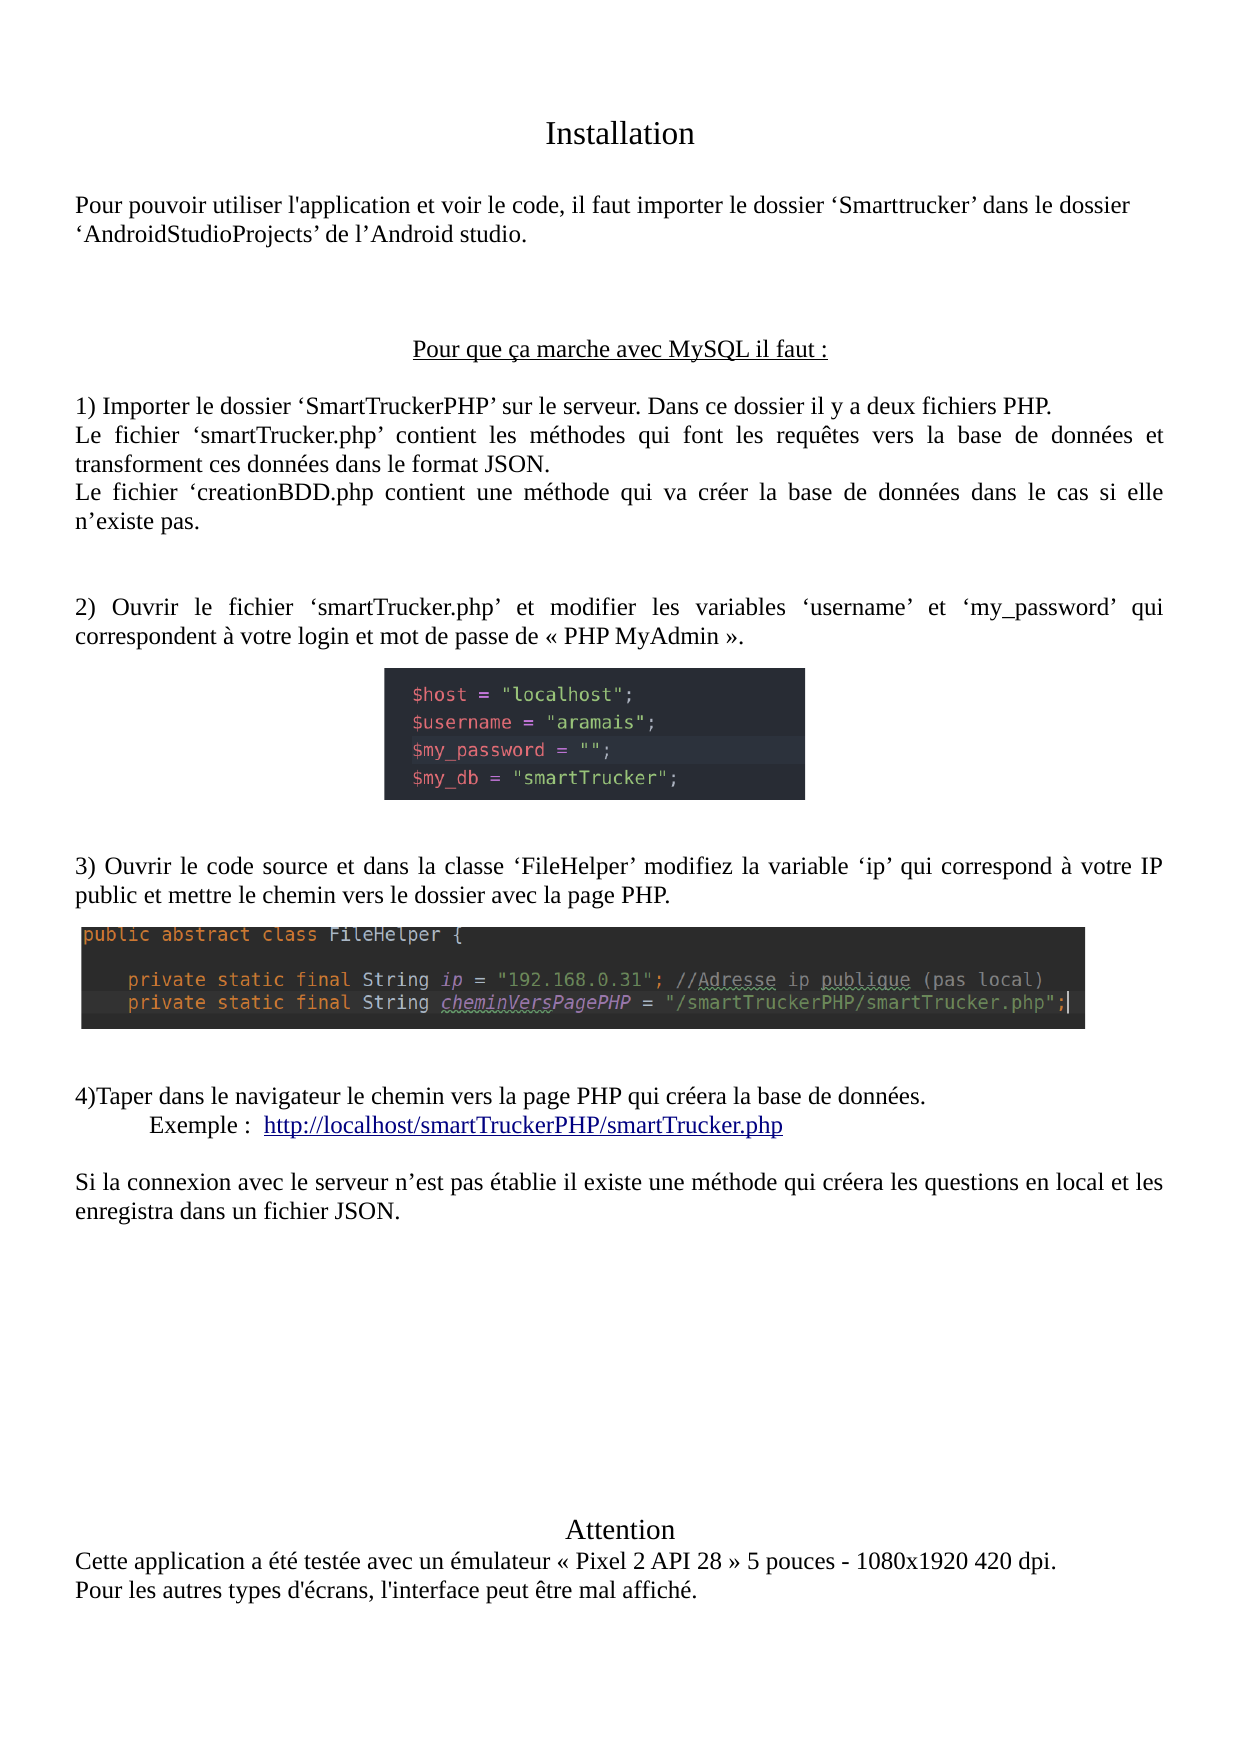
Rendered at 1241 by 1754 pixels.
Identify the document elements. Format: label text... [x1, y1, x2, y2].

text 1) Importer le dossier ‘SmartTruckerPHP’ sur le serveur. Dans ce dossier il y a deux fichiers PHP. [75, 391, 1165, 420]
text Pour que ça marche avec MySQL il faut : [75, 334, 1165, 362]
text Installation [75, 113, 1165, 152]
text ‘AndroidStudioProjects’ de l’Android studio. [75, 219, 1165, 247]
text Le fichier ‘smartTrucker.php’ contient les méthodes qui font les requêtes vers la base de données et transforment ces données dans le format JSON. [75, 420, 1165, 477]
text 2) Ouvrir le fichier ‘smartTrucker.php’ et modifier les variables ‘username’ et ‘my_password’ qui correspondent à votre login et mot de passe de « PHP MyAdmin ». [75, 592, 1165, 650]
text Attention [75, 1512, 1165, 1546]
text Cette application a été testée avec un émulateur « Pixel 2 API 28 » 5 pouces - 1080x1920 420 dpi. [75, 1546, 1165, 1575]
text 3) Ouvrir le code source et dans la classe ‘FileHelper’ modifiez la variable ‘ip’ qui correspond à votre IP public et mettre le chemin vers le dossier avec la page PHP. [75, 851, 1165, 909]
text Le fichier ‘creationBDD.php contient une méthode qui va créer la base de données dans le cas si elle n’existe pas. [75, 477, 1165, 535]
text 4)Taper dans le navigateur le chemin vers la page PHP qui créera la base de données. [75, 1081, 1165, 1110]
text Exemple : http://localhost/smartTruckerPHP/smartTrucker.php [75, 1110, 1165, 1139]
text Pour les autres types d'écrans, l'interface peut être mal affiché. [75, 1575, 1165, 1603]
text Pour pouvoir utiliser l'application et voir le code, il faut importer le dossier ‘Smarttrucker’ dans le dossier [75, 190, 1165, 219]
text Si la connexion avec le serveur n’est pas établie il existe une méthode qui créera les questions en local et les enregistra dans un fichier JSON. [75, 1167, 1165, 1225]
